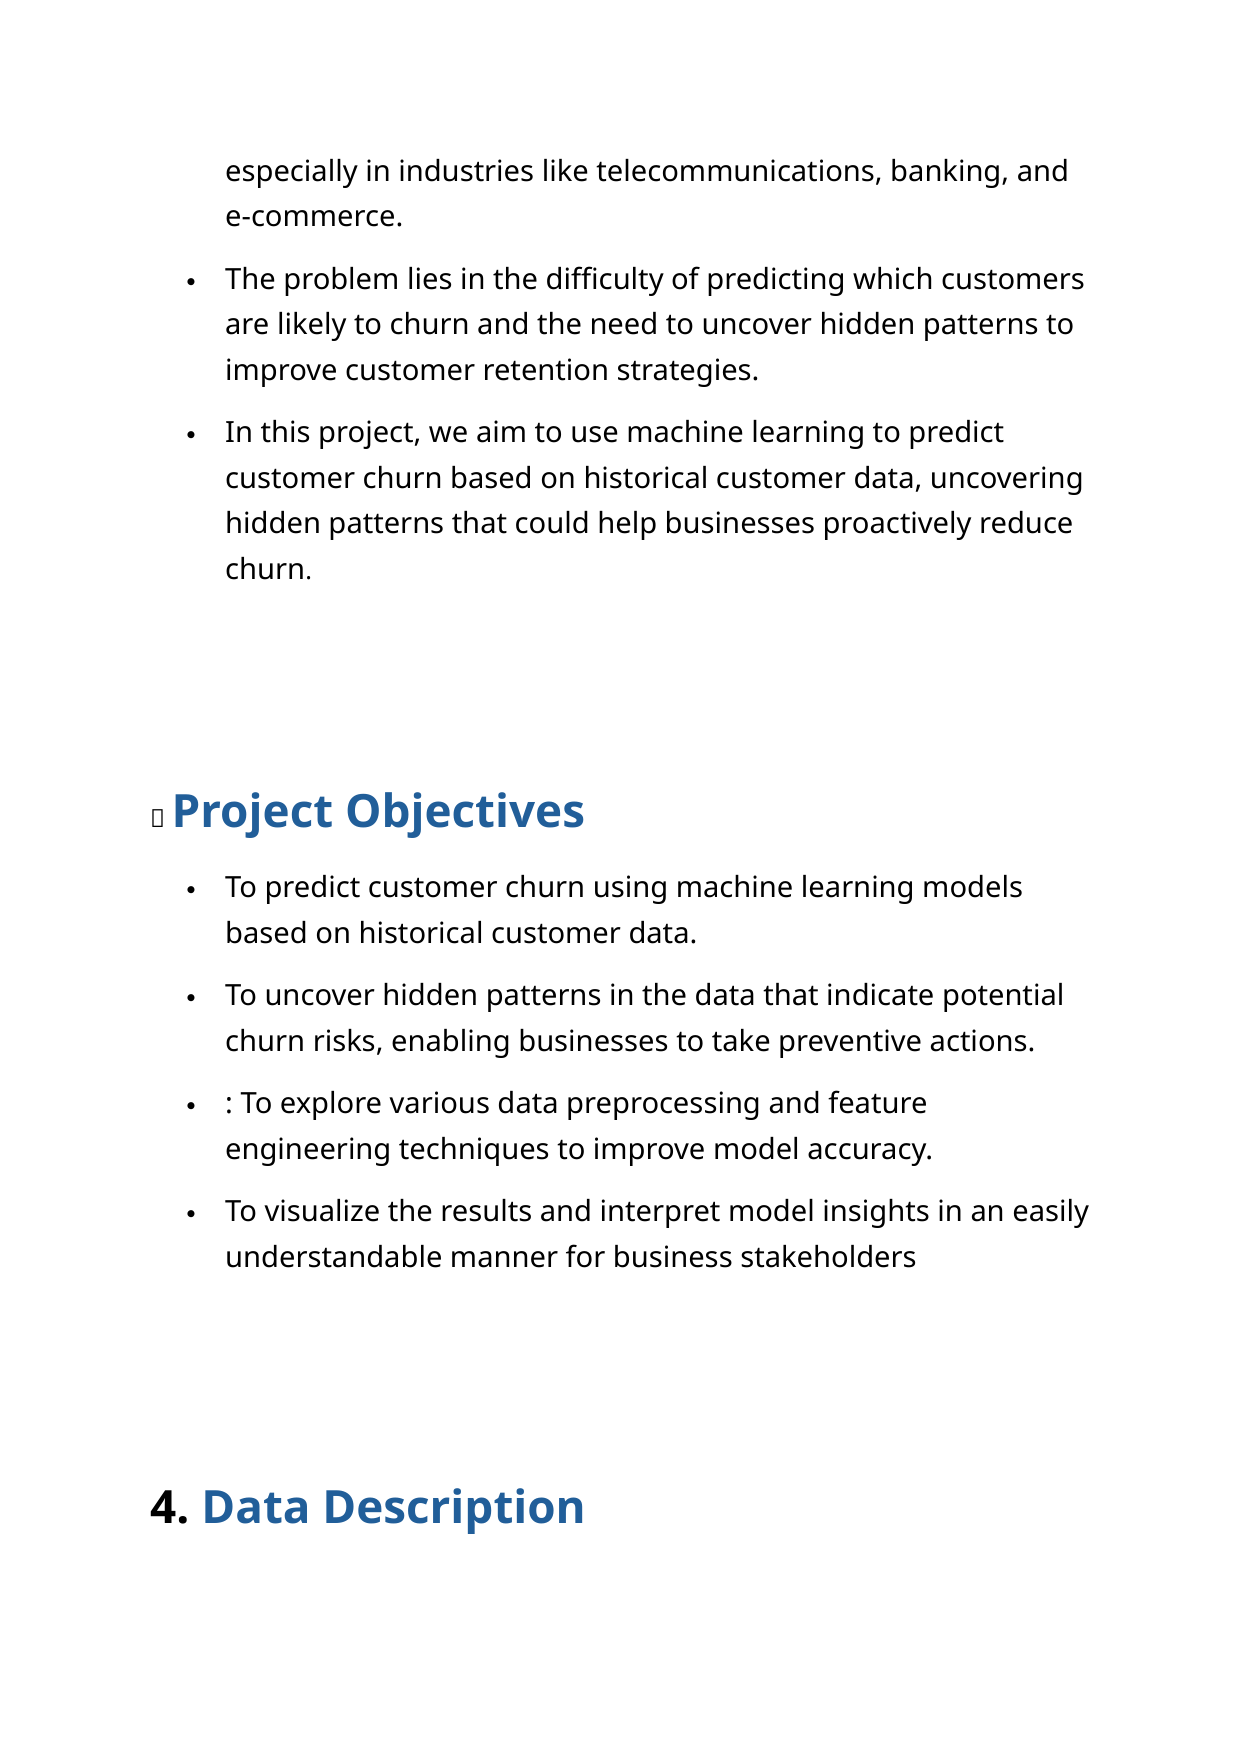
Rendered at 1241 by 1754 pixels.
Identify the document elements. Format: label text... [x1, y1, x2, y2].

text 🎯 Project Objectives [150, 778, 1090, 841]
list In this project, we aim to use machine learning to predict customer churn based on historical customer data, uncovering hidden patterns that could help businesses proactively reduce churn. [187, 411, 1090, 588]
list The problem lies in the difficulty of predicting which customers are likely to churn and the need to uncover hidden patterns to improve customer retention strategies. [187, 258, 1090, 389]
text 4. Data Description [150, 1475, 1090, 1537]
list To predict customer churn using machine learning models based on historical customer data. [187, 866, 1090, 952]
list : To explore various data preprocessing and feature engineering techniques to improve model accuracy. [187, 1082, 1090, 1168]
list To uncover hidden patterns in the data that indicate potential churn risks, enabling businesses to take preventive actions. [187, 974, 1090, 1060]
list To visualize the results and interpret model insights in an easily understandable manner for business stakeholders [187, 1190, 1090, 1276]
list especially in industries like telecommunications, banking, and e-commerce. [187, 150, 1090, 235]
